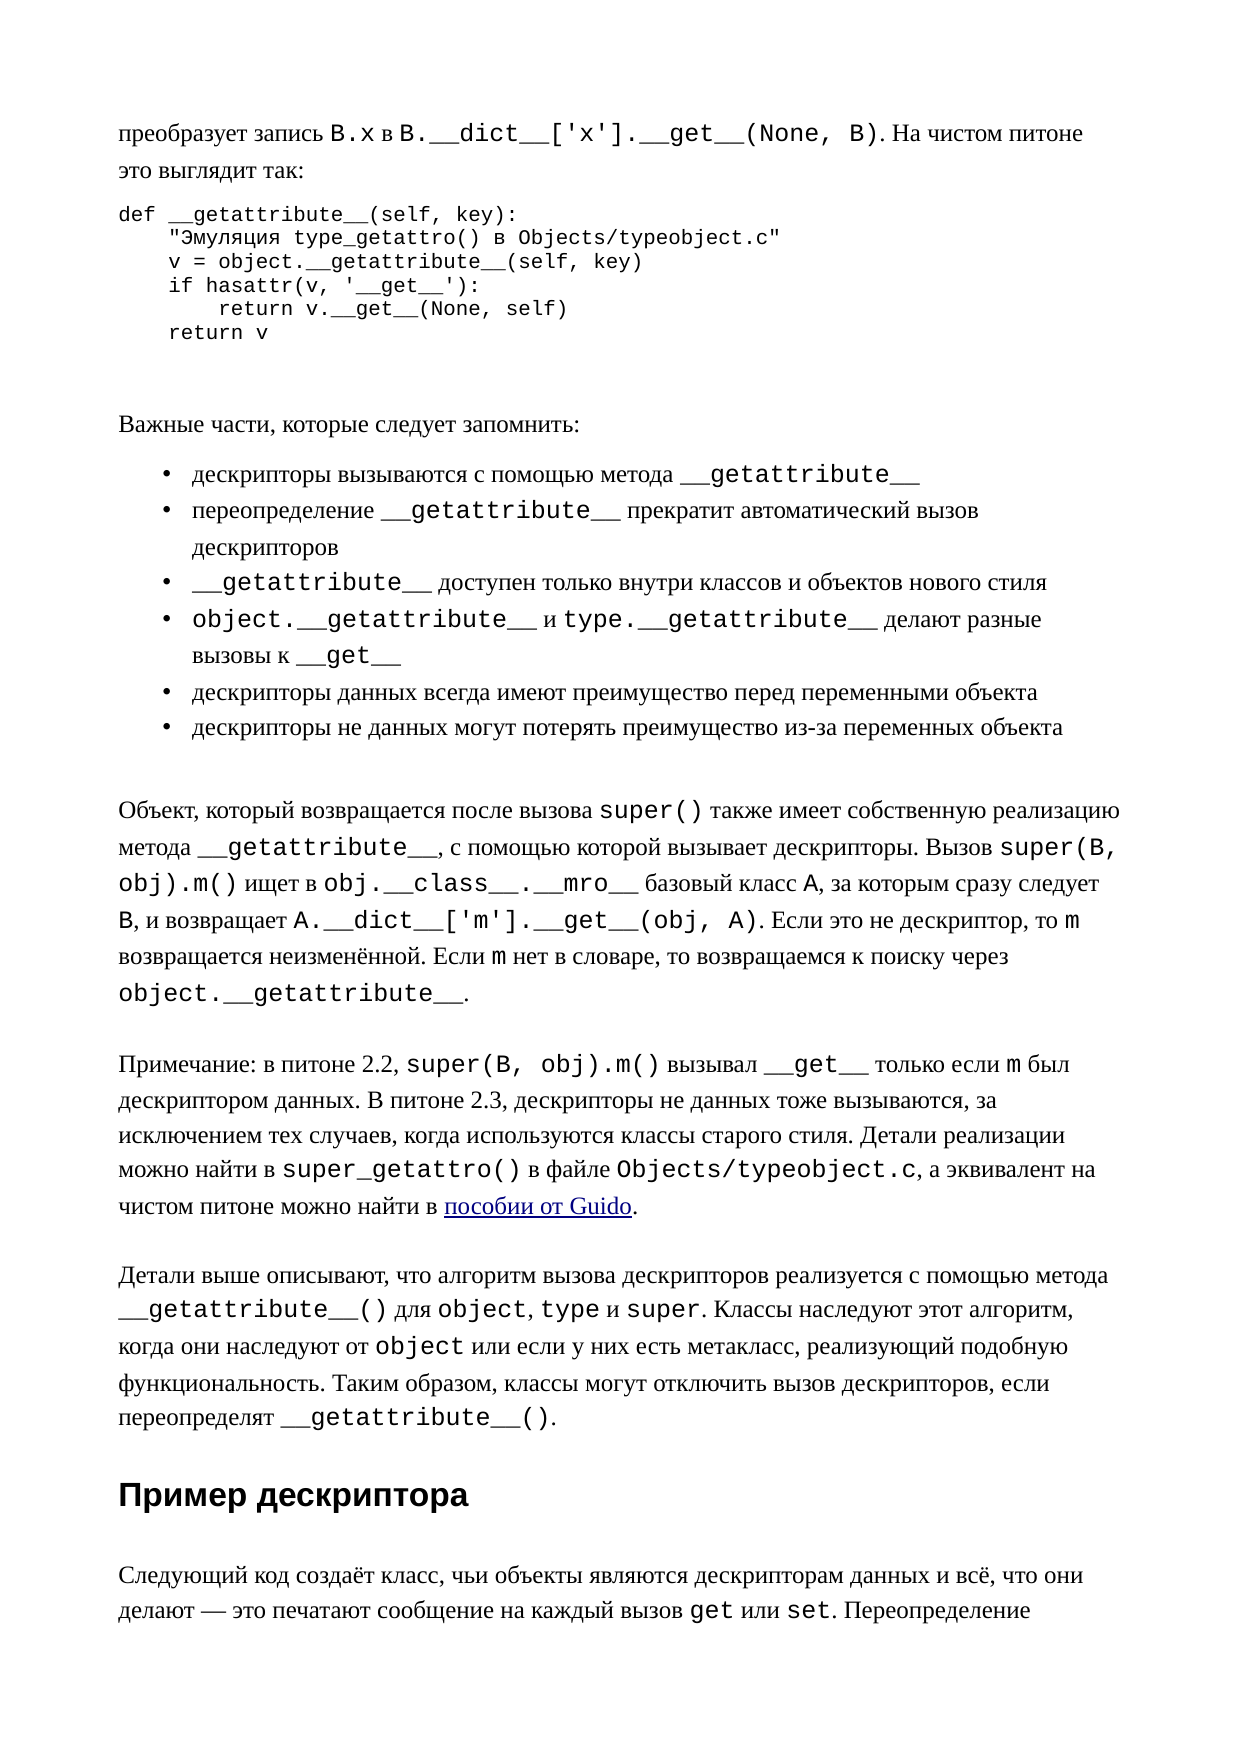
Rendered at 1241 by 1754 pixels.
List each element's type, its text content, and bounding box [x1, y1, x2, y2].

list переопределение __getattribute__ прекратит автоматический вызов дескрипторов [162, 496, 1122, 561]
text Объект, который возвращается после вызова super() также имеет собственную реализацию метода __getattribute__, с помощью которой вызывает дескрипторы. Вызов super(B, obj).m() ищет в obj.__class__.__mro__ базовый класс A, за которым сразу следует B, и возвращает A.__dict__['m'].__get__(obj, A). Если это не дескриптор, то m возвращается неизменённой. Если m нет в словаре, то возвращаемся к поиску через object.__getattribute__. Примечание: в питоне 2.2, super(B, obj).m() вызывал __get__ только если m был дескриптором данных. В питоне 2.3, дескрипторы не данных тоже вызываются, за исключением тех случаев, когда используются классы старого стиля. Детали реализации можно найти в super_getattro() в файле Objects/typeobject.c, а эквивалент на чистом питоне можно найти в пособии от Guido. Детали выше описывают, что алгоритм вызова дескрипторов реализуется с помощью метода __getattribute__() для object, type и super. Классы наследуют этот алгоритм, когда они наследуют от object или если у них есть метакласс, реализующий подобную функциональность. Таким образом, классы могут отключить вызов дескрипторов, если переопределят __getattribute__(). [118, 761, 1122, 1433]
list object.__getattribute__ и type.__getattribute__ делают разные вызовы к __get__ [162, 604, 1122, 671]
list дескрипторы данных всегда имеют преимущество перед переменными объекта [162, 677, 1122, 706]
list __getattribute__ доступен только внутри классов и объектов нового стиля [162, 567, 1122, 597]
text преобразует запись B.x в B.__dict__['x'].__get__(None, B). На чистом питоне это выглядит так: [118, 118, 1122, 183]
text v = object.__getattribute__(self, key) [118, 251, 1122, 275]
text Важные части, которые следует запомнить: [118, 375, 1122, 438]
list дескрипторы вызываются с помощью метода __getattribute__ [162, 459, 1122, 489]
text return v [118, 322, 1122, 346]
subtitle Пример дескриптора [118, 1474, 1122, 1513]
text if hasattr(v, '__get__'): [118, 275, 1122, 298]
text return v.__get__(None, self) [118, 298, 1122, 322]
text def __getattribute__(self, key): [118, 204, 1122, 227]
list дескрипторы не данных могут потерять преимущество из-за переменных объекта [162, 712, 1122, 740]
text "Эмуляция type_getattro() в Objects/typeobject.c" [118, 227, 1122, 251]
text Следующий код создаёт класс, чьи объекты являются дескрипторам данных и всё, что они делают — это печатают сообщение на каждый вызов get или set. Переопределение [118, 1526, 1122, 1626]
